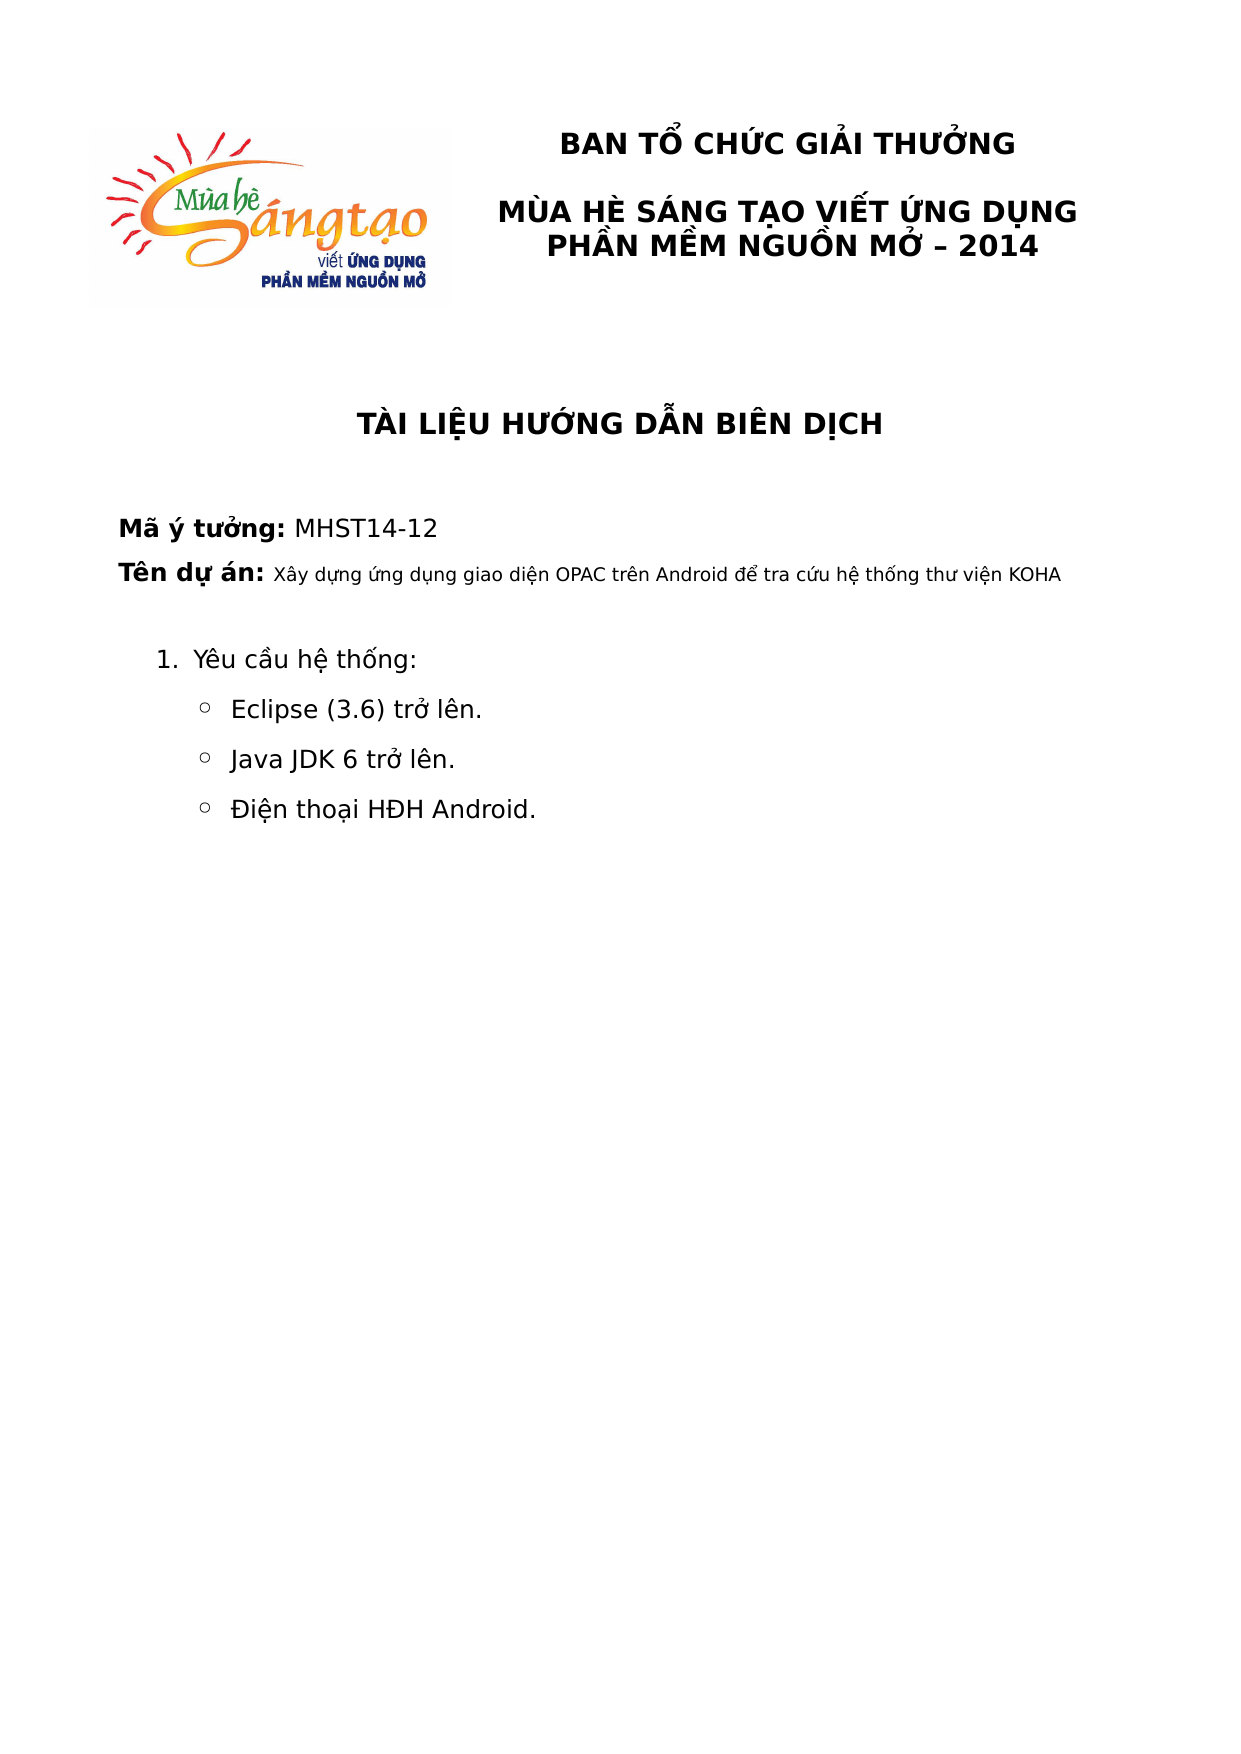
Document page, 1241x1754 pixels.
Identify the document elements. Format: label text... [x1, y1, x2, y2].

text Mã ý tưởng: MHST14-12 [118, 514, 1122, 543]
list Điện thoại HĐH Android. [193, 795, 1122, 825]
list Java JDK 6 trở lên. [193, 745, 1122, 775]
subtitle TÀI LIỆU HƯỚNG DẪN BIÊN DỊCH [118, 407, 1122, 441]
table_header BAN TỔ CHỨC GIẢI THƯỞNG MÙA HÈ SÁNG TẠO VIẾT ỨNG DỤNG PHẦN MỀM NGUỒN MỞ – 2014 [454, 118, 1121, 315]
list Yêu cầu hệ thống: [156, 646, 1122, 675]
list Eclipse (3.6) trở lên. [193, 695, 1122, 725]
text Tên dự án: Xây dựng ứng dụng giao diện OPAC trên Android để tra cứu hệ thống thư viện KOHA [118, 558, 1122, 587]
table_header [62, 118, 454, 315]
picture [89, 127, 451, 307]
